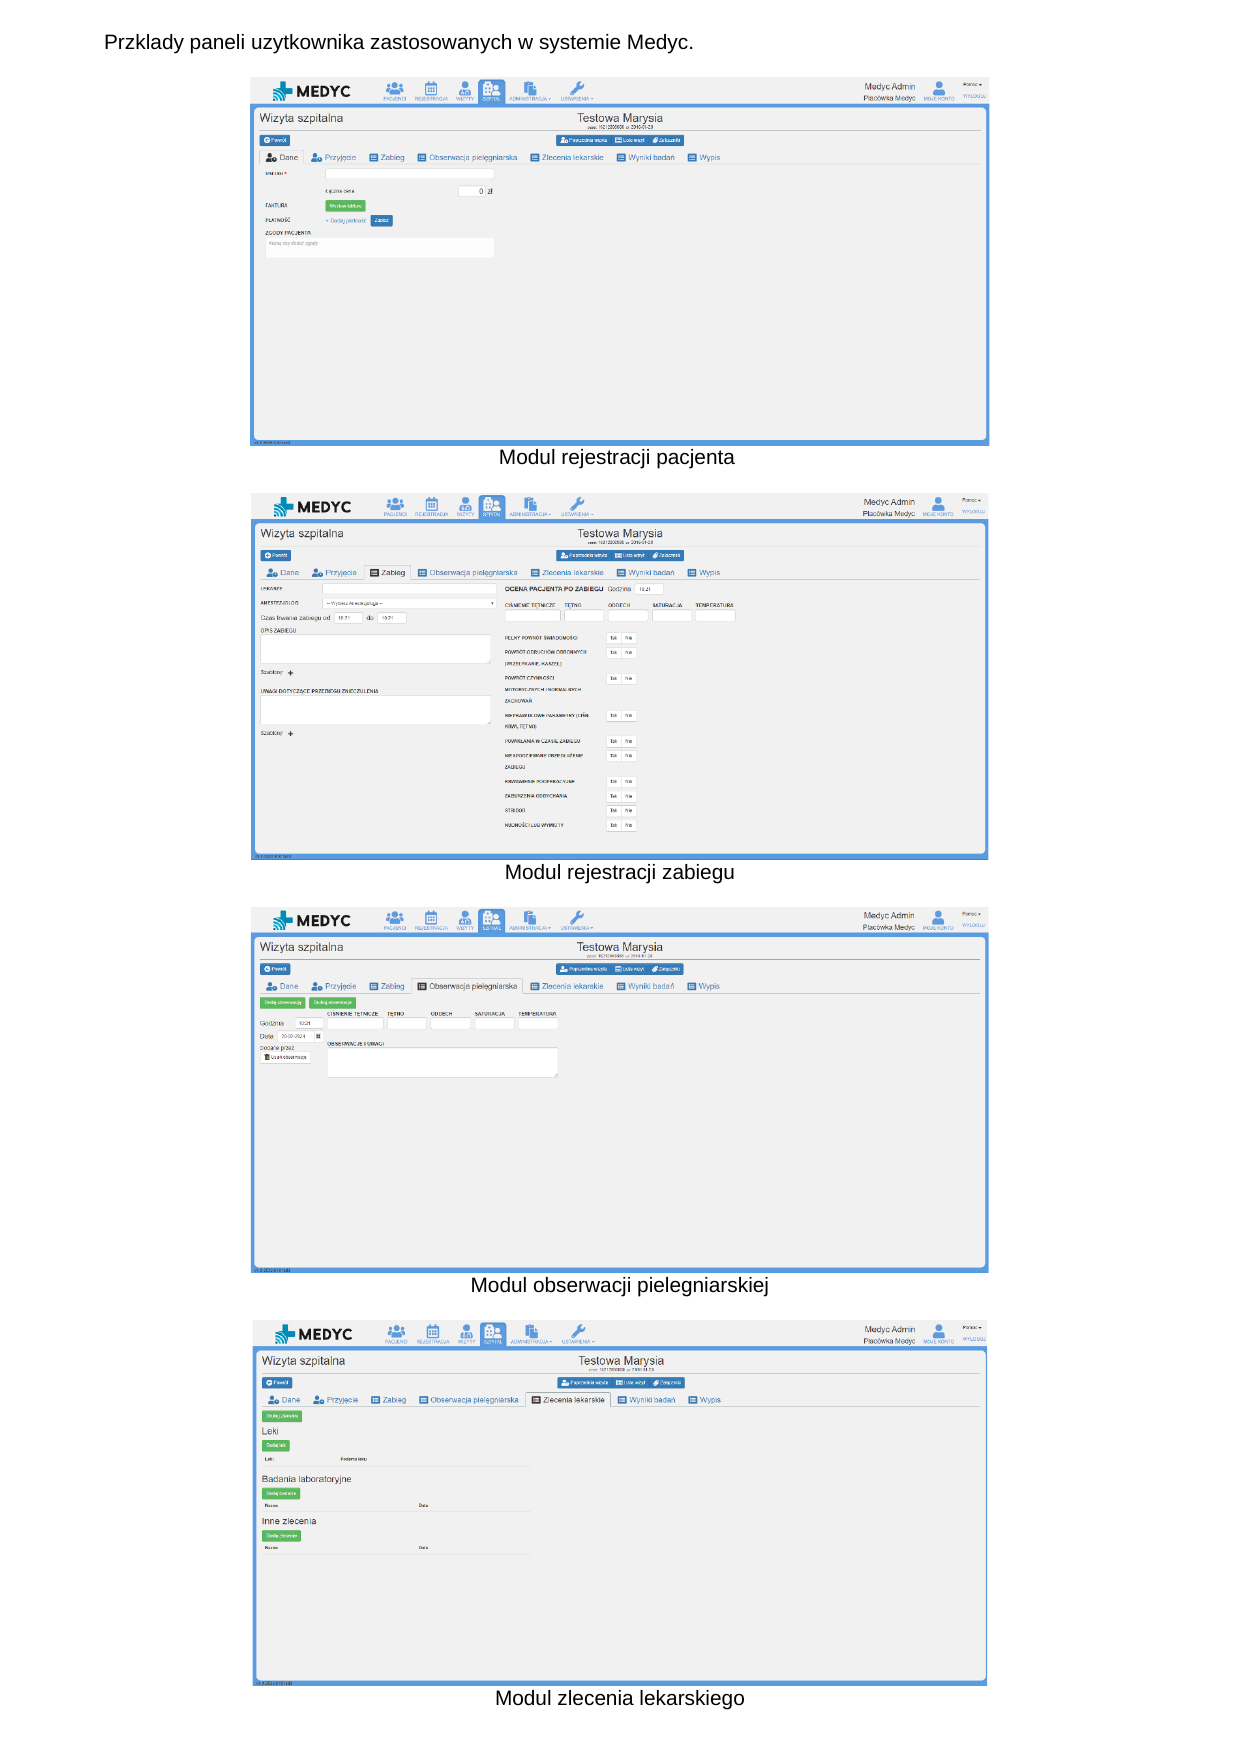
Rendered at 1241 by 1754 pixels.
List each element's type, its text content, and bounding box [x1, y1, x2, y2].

table_header [30, 908, 250, 1273]
table_cell Modul rejestracji pacjenta [30, 445, 1209, 469]
table_cell Modul rejestracji zabiegu [30, 860, 1209, 883]
table_cell Modul zlecenia lekarskiego [30, 1686, 1209, 1709]
table_cell Modul obserwacji pielegniarskiej [30, 1273, 1209, 1297]
table_header [30, 493, 251, 859]
table_header [30, 78, 250, 445]
table_header [30, 1321, 252, 1686]
table_header [990, 78, 1209, 445]
text Przklady paneli uzytkownika zastosowanych w systemie Medyc. [30, 30, 1211, 54]
table_header [989, 493, 1209, 859]
table_header [988, 1321, 1209, 1686]
table_header [989, 908, 1209, 1273]
